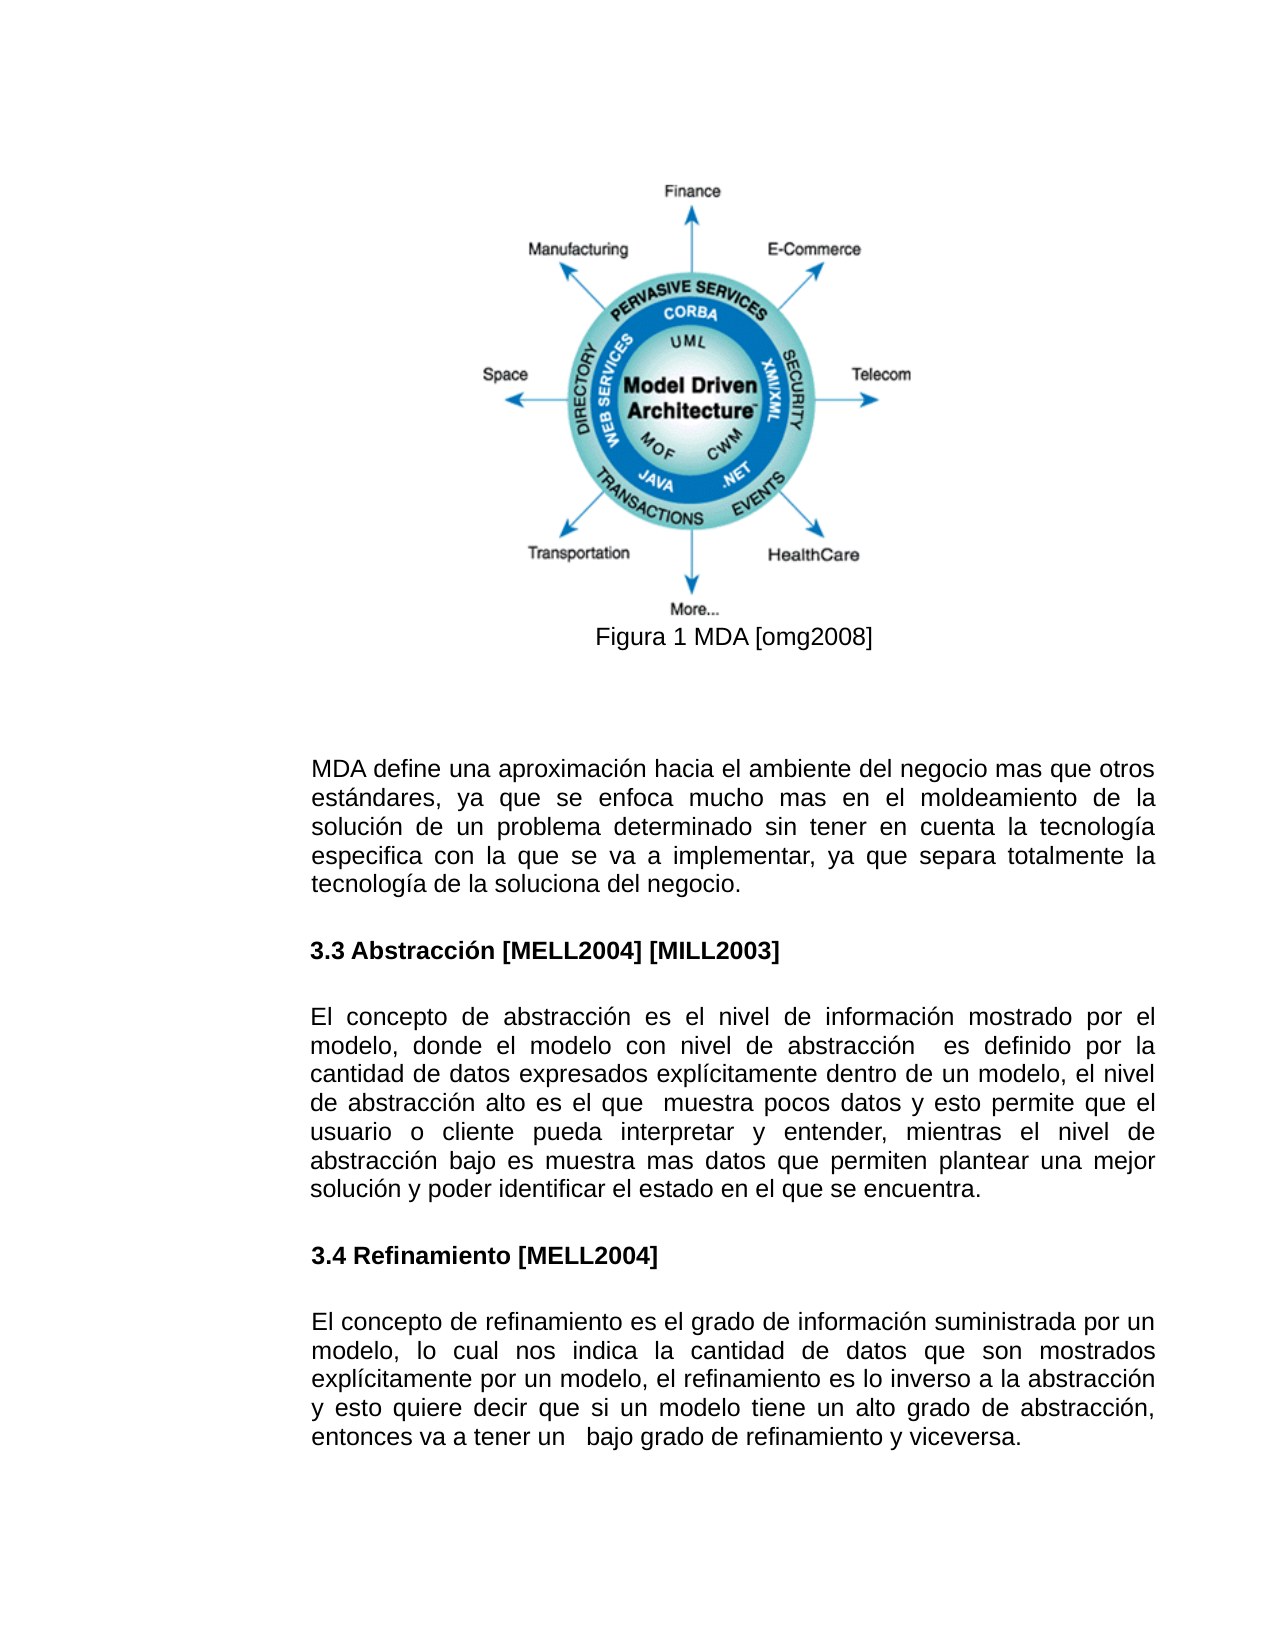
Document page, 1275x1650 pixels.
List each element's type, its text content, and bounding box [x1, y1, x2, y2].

text Figura 1 MDA [omg2008] [311, 177, 1157, 651]
subtitle 3.4 Refinamiento [MELL2004] [311, 1241, 1157, 1269]
text MDA define una aproximación hacia el ambiente del negocio mas que otros estándares, ya que se enfoca mucho mas en el moldeamiento de la solución de un problema determinado sin tener en cuenta la tecnología especifica con la que se va a implementar, ya que separa totalmente la tecnología de la soluciona del negocio. [311, 754, 1157, 898]
text El concepto de abstracción es el nivel de información mostrado por el modelo, donde el modelo con nivel de abstracción es definido por la cantidad de datos expresados explícitamente dentro de un modelo, el nivel de abstracción alto es el que muestra pocos datos y esto permite que el usuario o cliente pueda interpretar y entender, mientras el nivel de abstracción bajo es muestra mas datos que permiten plantear una mejor solución y poder identificar el estado en el que se encuentra. [310, 1002, 1157, 1203]
picture [482, 177, 912, 622]
subtitle 3.3 Abstracción [MELL2004] [MILL2003] [310, 936, 1157, 964]
text El concepto de refinamiento es el grado de información suministrada por un modelo, lo cual nos indica la cantidad de datos que son mostrados explícitamente por un modelo, el refinamiento es lo inverso a la abstracción y esto quiere decir que si un modelo tiene un alto grado de abstracción, entonces va a tener un bajo grado de refinamiento y viceversa. [311, 1307, 1157, 1451]
